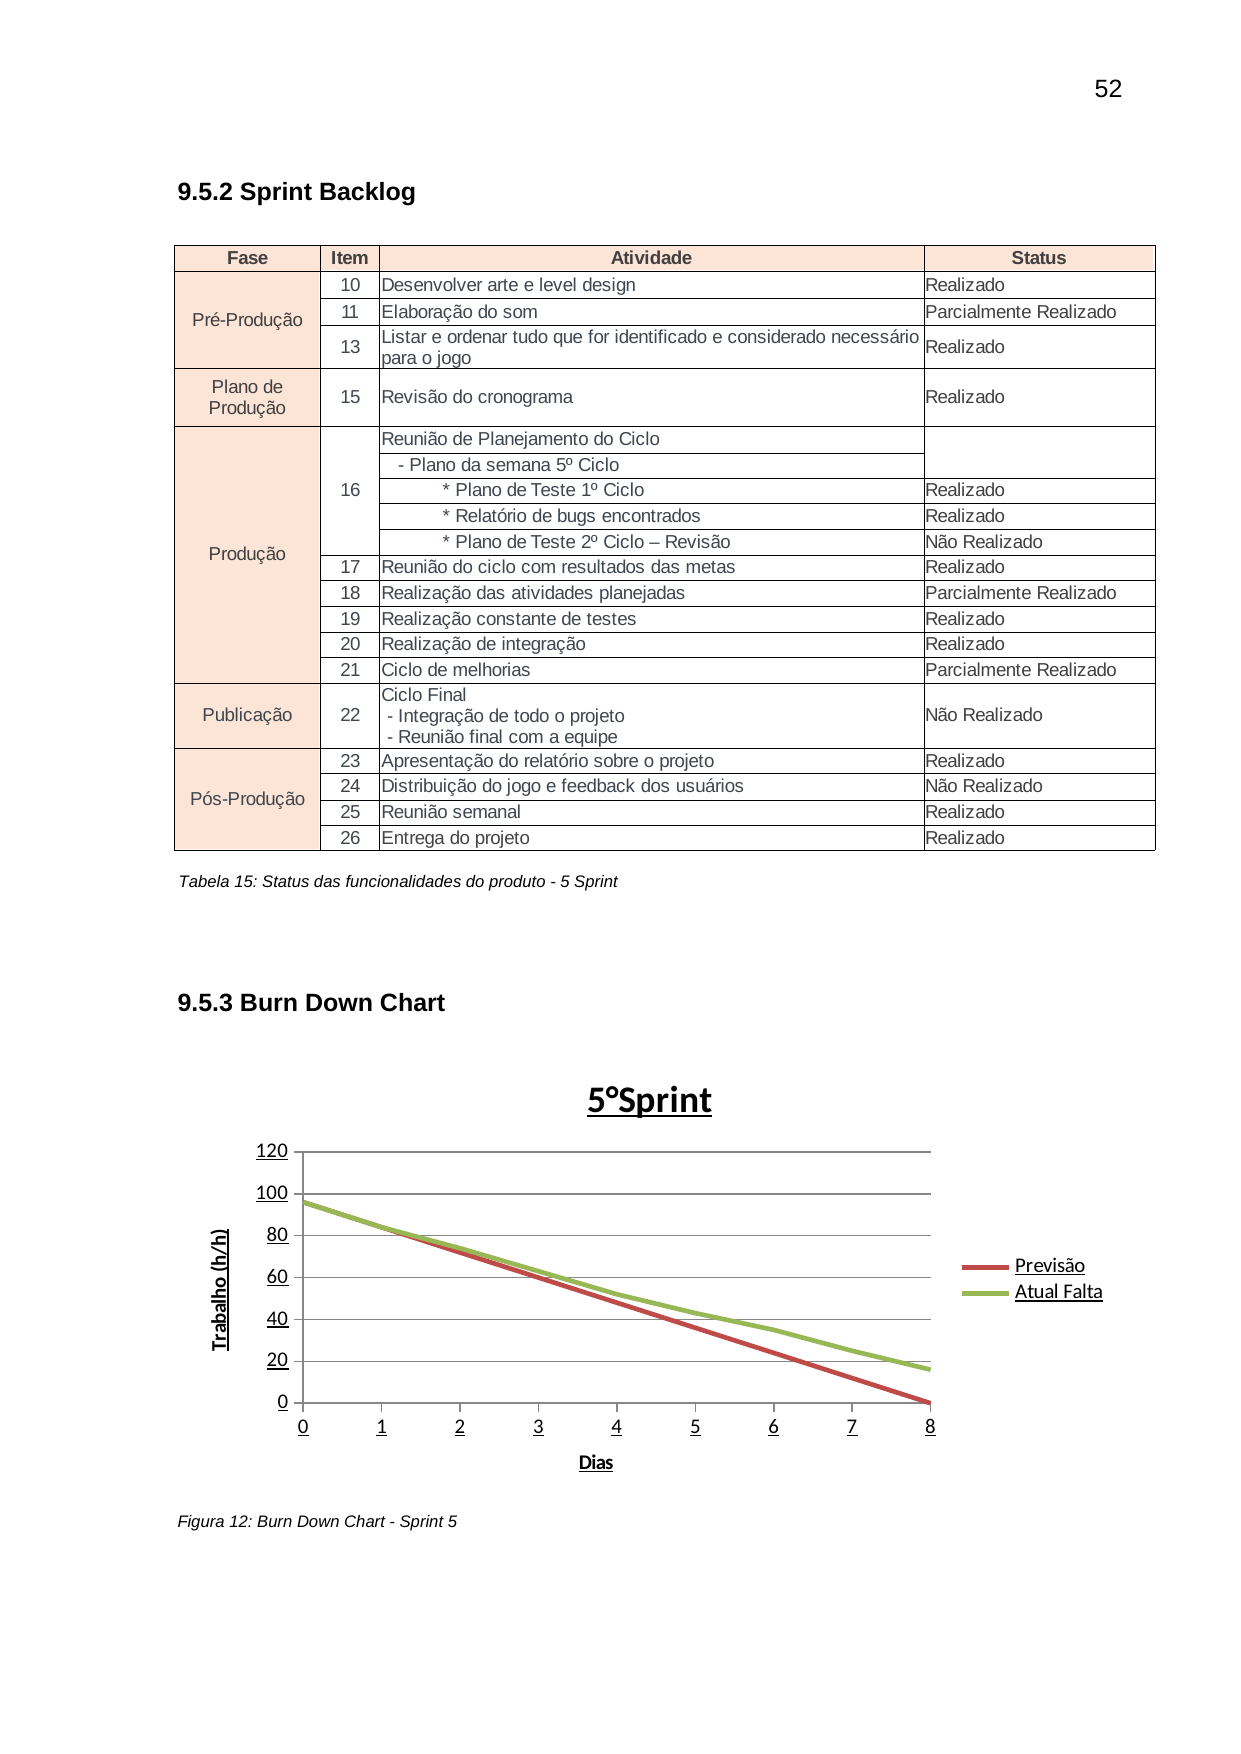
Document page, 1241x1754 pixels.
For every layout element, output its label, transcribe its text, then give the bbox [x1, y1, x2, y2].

text Figura 12: Burn Down Chart - Sprint 5 [177, 1506, 1122, 1531]
subtitle 9.5.2 Sprint Backlog [177, 177, 1122, 206]
text Tabela 15: Status das funcionalidades do produto - 5 Sprint [174, 872, 1164, 891]
subtitle 9.5.3 Burn Down Chart [177, 988, 1122, 1016]
